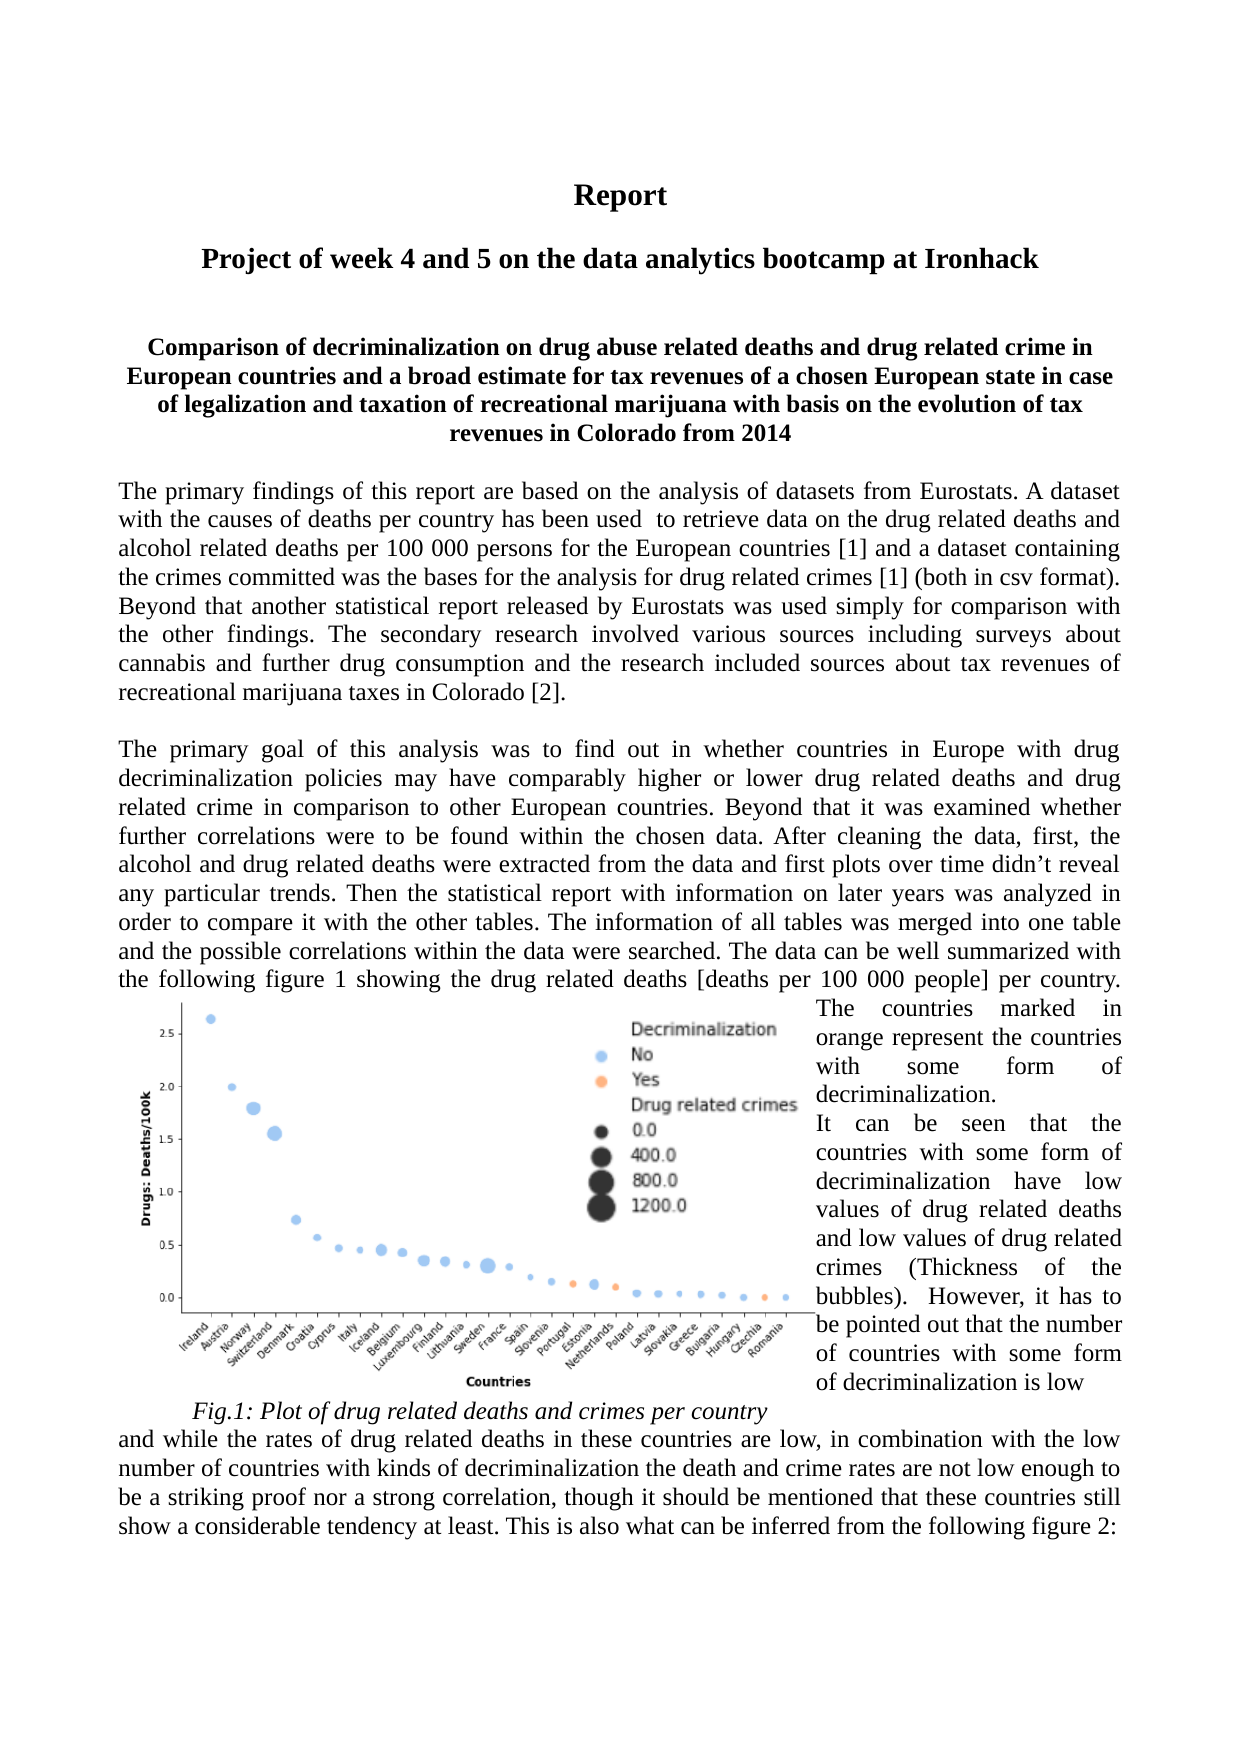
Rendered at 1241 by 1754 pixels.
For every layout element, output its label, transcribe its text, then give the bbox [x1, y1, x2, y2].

text Project of week 4 and 5 on the data analytics bootcamp at Ironhack [118, 241, 1122, 274]
picture [127, 1001, 816, 1393]
text Comparison of decriminalization on drug abuse related deaths and drug related crime in European countries and a broad estimate for tax revenues of a chosen European state in case of legalization and taxation of recreational marijuana with basis on the evolution of tax revenues in Colorado from 2014 [118, 332, 1122, 447]
text It can be seen that the countries with some form of decriminalization have low values of drug related deaths and low values of drug related crimes (Thickness of the bubbles). However, it has to be pointed out that the number of countries with some form of decriminalization is low [118, 1108, 1122, 1396]
text Report [118, 176, 1122, 212]
text Fig.1: Plot of drug related deaths and crimes per country [118, 1396, 1122, 1424]
text and while the rates of drug related deaths in these countries are low, in combination with the low number of countries with kinds of decriminalization the death and crime rates are not low enough to be a striking proof nor a strong correlation, though it should be mentioned that these countries still show a considerable tendency at least. This is also what can be inferred from the following figure 2: [118, 1424, 1122, 1539]
text The primary goal of this analysis was to find out in whether countries in Europe with drug decriminalization policies may have comparably higher or lower drug related deaths and drug related crime in comparison to other European countries. Beyond that it was examined whether further correlations were to be found within the chosen data. After cleaning the data, first, the alcohol and drug related deaths were extracted from the data and first plots over time didn’t reveal any particular trends. Then the statistical report with information on later years was analyzed in order to compare it with the other tables. The information of all tables was merged into one table and the possible correlations within the data were searched. The data can be well summarized with the following figure 1 showing the drug related deaths [deaths per 100 000 people] per country. The countries marked in orange represent the countries with some form of decriminalization. [118, 734, 1122, 1108]
text The primary findings of this report are based on the analysis of datasets from Eurostats. A dataset with the causes of deaths per country has been used to retrieve data on the drug related deaths and alcohol related deaths per 100 000 persons for the European countries [1] and a dataset containing the crimes committed was the bases for the analysis for drug related crimes [1] (both in csv format). Beyond that another statistical report released by Eurostats was used simply for comparison with the other findings. The secondary research involved various sources including surveys about cannabis and further drug consumption and the research included sources about tax revenues of recreational marijuana taxes in Colorado [2]. [118, 476, 1122, 706]
